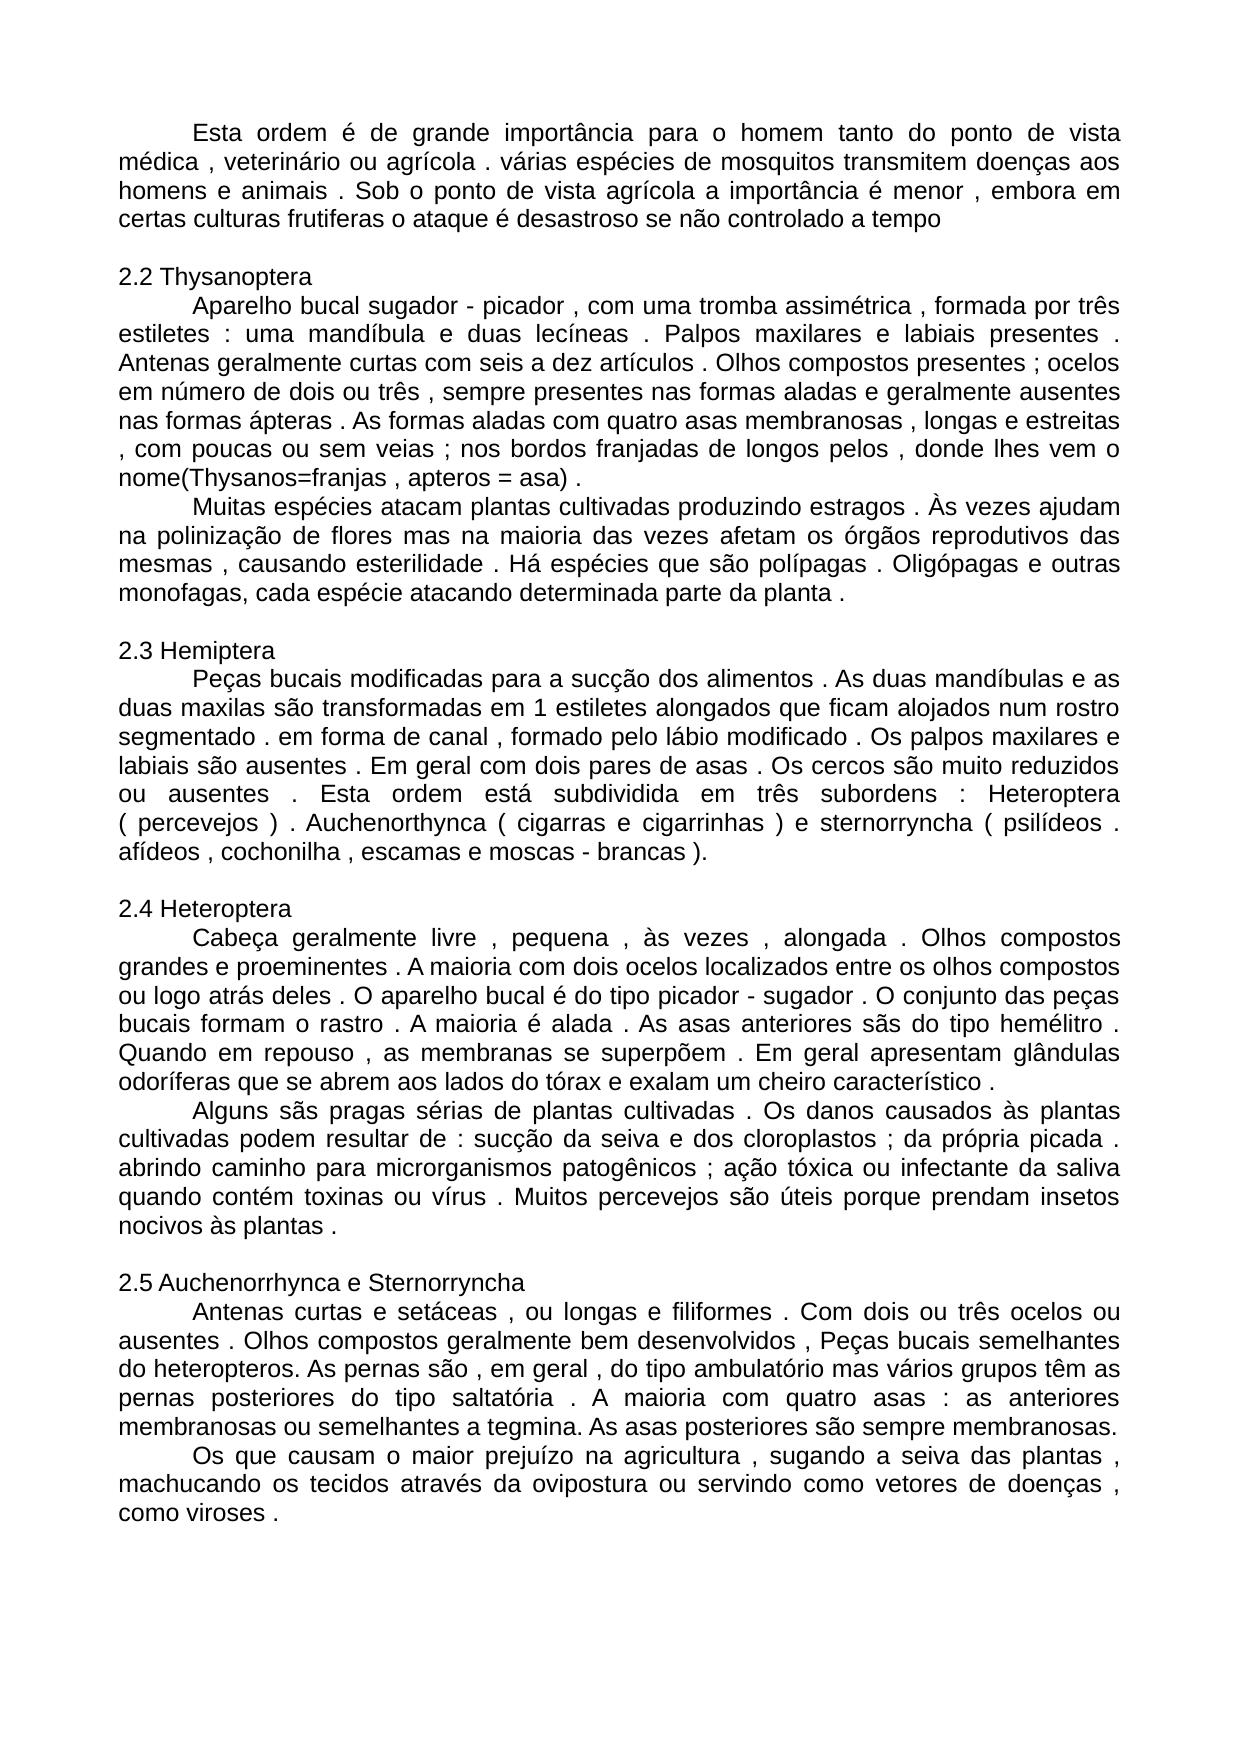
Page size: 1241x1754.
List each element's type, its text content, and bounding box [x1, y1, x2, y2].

text 2.2 Thysanoptera [118, 262, 1122, 291]
text Cabeça geralmente livre , pequena , às vezes , alongada . Olhos compostos grandes e proeminentes . A maioria com dois ocelos localizados entre os olhos compostos ou logo atrás deles . O aparelho bucal é do tipo picador - sugador . O conjunto das peças bucais formam o rastro . A maioria é alada . As asas anteriores sãs do tipo hemélitro . Quando em repouso , as membranas se superpõem . Em geral apresentam glândulas odoríferas que se abrem aos lados do tórax e exalam um cheiro característico . [118, 923, 1122, 1096]
text Muitas espécies atacam plantas cultivadas produzindo estragos . Às vezes ajudam na polinização de flores mas na maioria das vezes afetam os órgãos reprodutivos das mesmas , causando esterilidade . Há espécies que são polípagas . Oligópagas e outras monofagas, cada espécie atacando determinada parte da planta . [118, 492, 1122, 607]
text Aparelho bucal sugador - picador , com uma tromba assimétrica , formada por três estiletes : uma mandíbula e duas lecíneas . Palpos maxilares e labiais presentes . Antenas geralmente curtas com seis a dez artículos . Olhos compostos presentes ; ocelos em número de dois ou três , sempre presentes nas formas aladas e geralmente ausentes nas formas ápteras . As formas aladas com quatro asas membranosas , longas e estreitas , com poucas ou sem veias ; nos bordos franjadas de longos pelos , donde lhes vem o nome(Thysanos=franjas , apteros = asa) . [118, 291, 1122, 492]
text Antenas curtas e setáceas , ou longas e filiformes . Com dois ou três ocelos ou ausentes . Olhos compostos geralmente bem desenvolvidos , Peças bucais semelhantes do heteropteros. As pernas são , em geral , do tipo ambulatório mas vários grupos têm as pernas posteriores do tipo saltatória . A maioria com quatro asas : as anteriores membranosas ou semelhantes a tegmina. As asas posteriores são sempre membranosas. [118, 1297, 1122, 1441]
text Peças bucais modificadas para a sucção dos alimentos . As duas mandíbulas e as duas maxilas são transformadas em 1 estiletes alongados que ficam alojados num rostro segmentado . em forma de canal , formado pelo lábio modificado . Os palpos maxilares e labiais são ausentes . Em geral com dois pares de asas . Os cercos são muito reduzidos ou ausentes . Esta ordem está subdividida em três subordens : Heteroptera ( percevejos ) . Auchenorthynca ( cigarras e cigarrinhas ) e sternorryncha ( psilídeos . afídeos , cochonilha , escamas e moscas - brancas ). [118, 664, 1122, 866]
text 2.5 Auchenorrhynca e Sternorryncha [118, 1268, 1122, 1297]
text Alguns sãs pragas sérias de plantas cultivadas . Os danos causados às plantas cultivadas podem resultar de : sucção da seiva e dos cloroplastos ; da própria picada . abrindo caminho para microrganismos patogênicos ; ação tóxica ou infectante da saliva quando contém toxinas ou vírus . Muitos percevejos são úteis porque prendam insetos nocivos às plantas . [118, 1096, 1122, 1239]
text Os que causam o maior prejuízo na agricultura , sugando a seiva das plantas , machucando os tecidos através da ovipostura ou servindo como vetores de doenças , como viroses . [118, 1441, 1122, 1527]
text 2.3 Hemiptera [118, 636, 1122, 664]
text Esta ordem é de grande importância para o homem tanto do ponto de vista médica , veterinário ou agrícola . várias espécies de mosquitos transmitem doenças aos homens e animais . Sob o ponto de vista agrícola a importância é menor , embora em certas culturas frutiferas o ataque é desastroso se não controlado a tempo [118, 118, 1122, 233]
text 2.4 Heteroptera [118, 894, 1122, 923]
